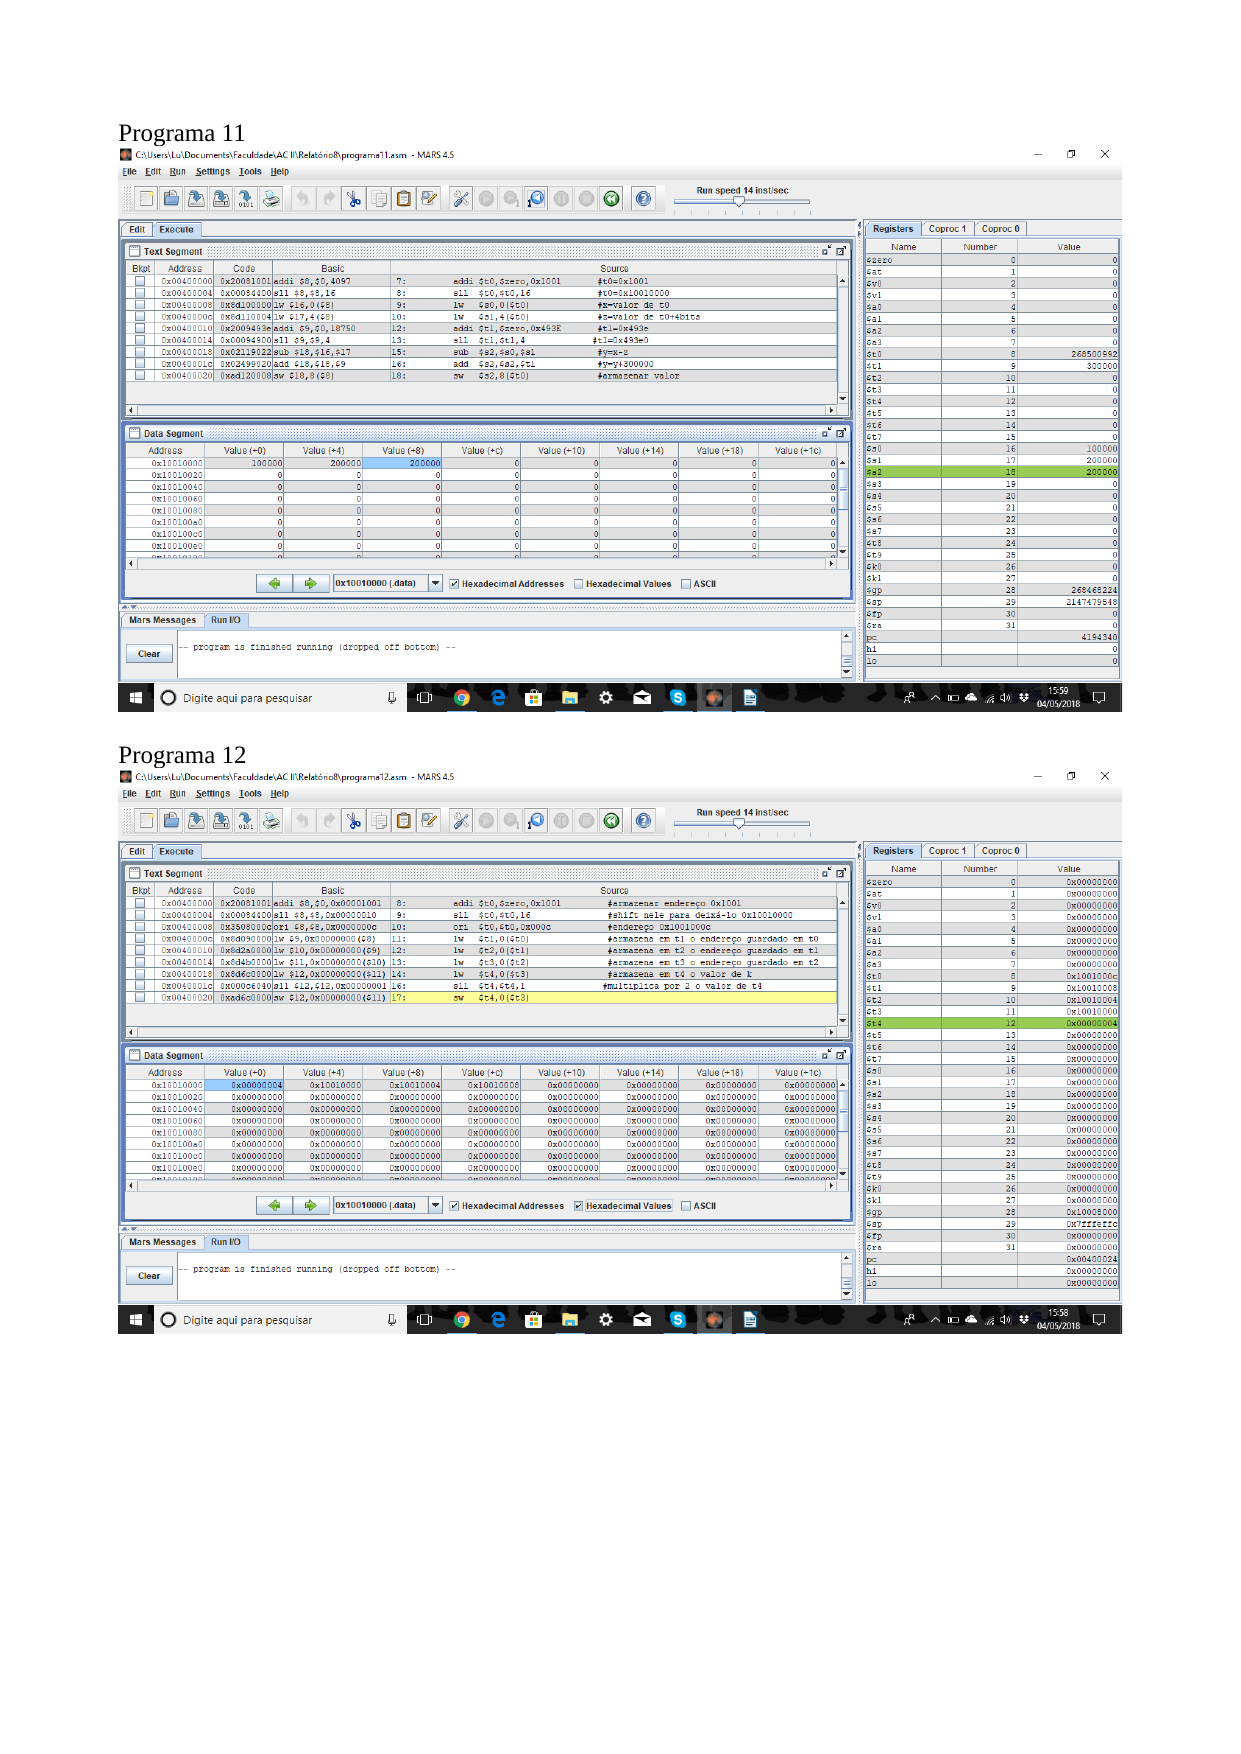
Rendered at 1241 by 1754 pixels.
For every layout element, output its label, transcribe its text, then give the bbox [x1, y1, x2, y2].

text Programa 12 [118, 740, 1122, 768]
picture [118, 146, 1123, 712]
picture [118, 768, 1123, 1334]
text Programa 11 [118, 118, 1122, 146]
